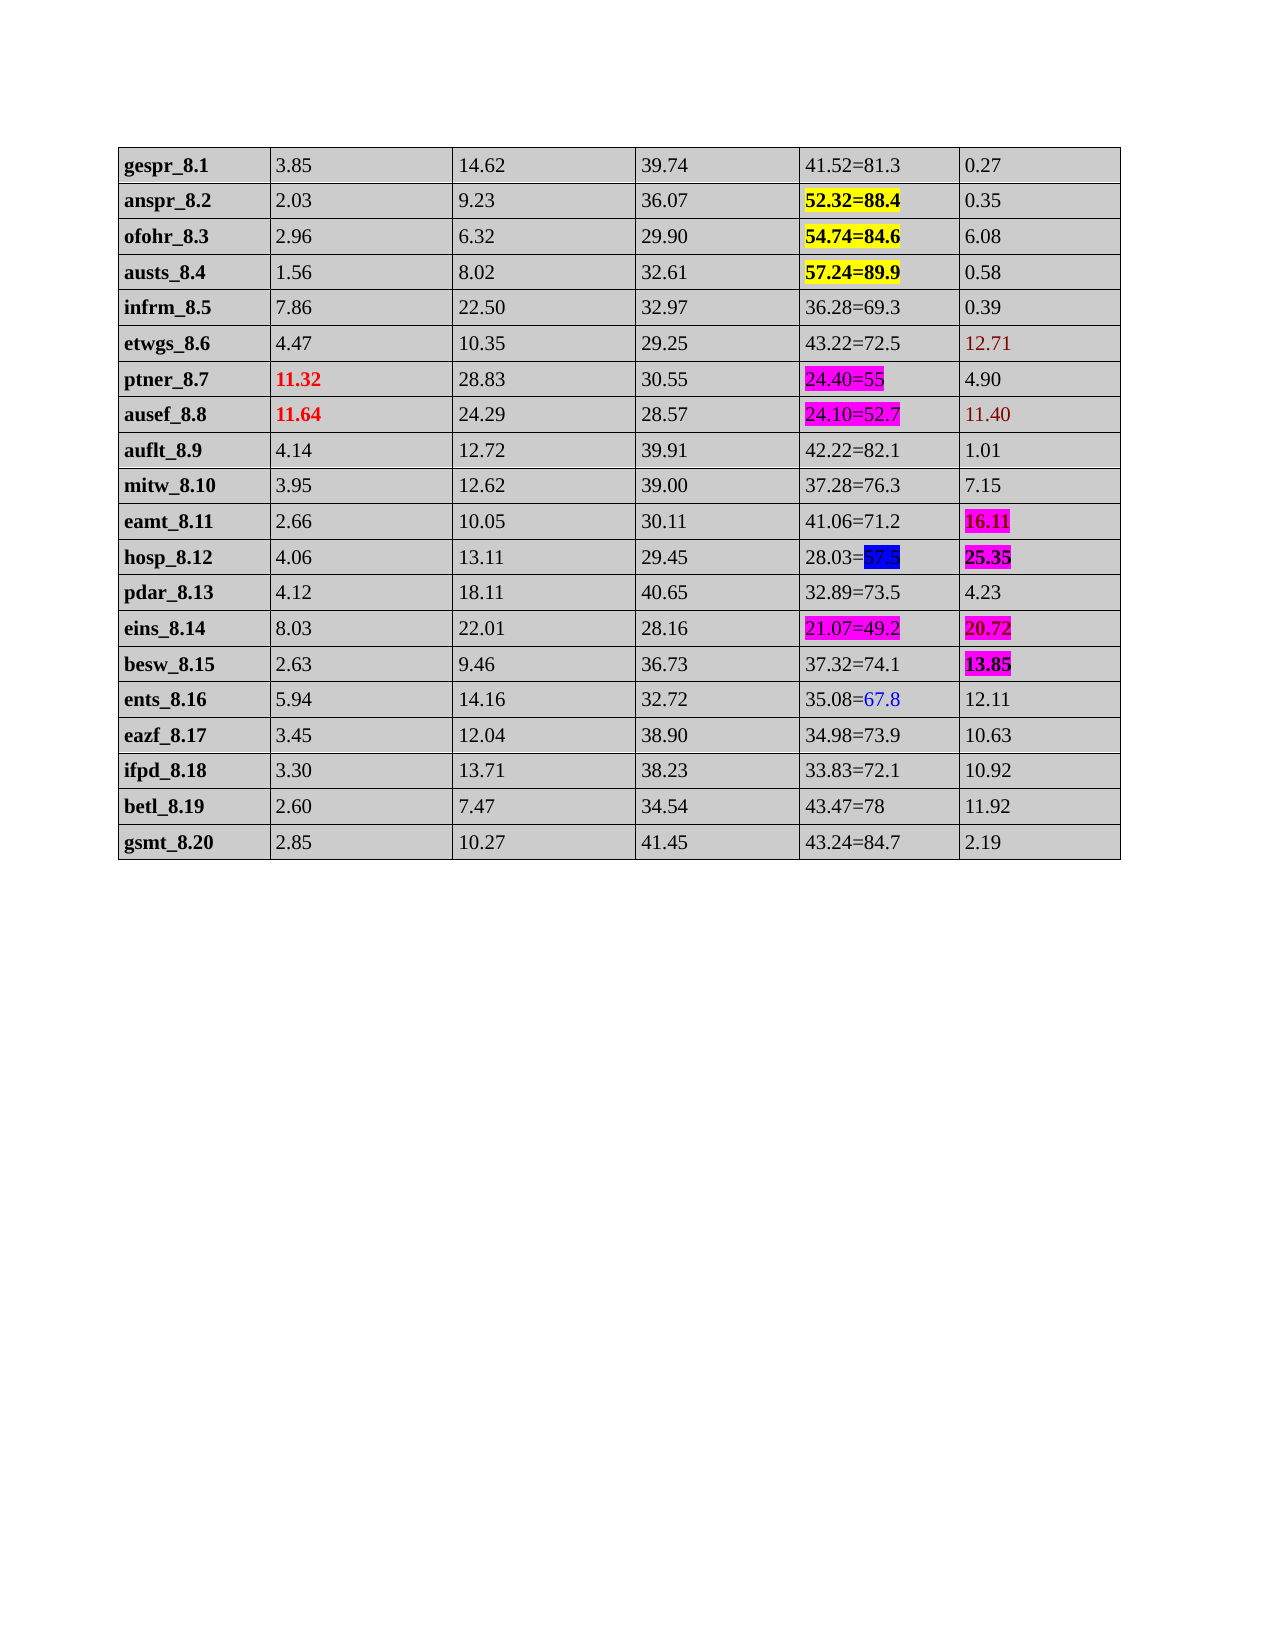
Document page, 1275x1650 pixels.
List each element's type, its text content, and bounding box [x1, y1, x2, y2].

table_cell 2.63 [271, 647, 452, 681]
table_cell 12.71 [960, 326, 1120, 361]
table_cell 2.66 [271, 504, 452, 539]
table_cell auflt_8.9 [119, 433, 270, 467]
table_cell 34.98=73.9 [800, 718, 959, 752]
table_header 41.52=81.3 [800, 148, 959, 182]
table_cell 0.58 [960, 255, 1120, 289]
table_cell ausef_8.8 [119, 397, 270, 432]
table_cell 11.92 [960, 789, 1120, 824]
table_cell 11.40 [960, 397, 1120, 432]
table_cell 13.71 [453, 754, 635, 788]
table_cell 2.03 [271, 184, 452, 218]
table_cell 0.39 [960, 290, 1120, 325]
table_cell 28.16 [636, 611, 799, 646]
table_cell 2.85 [271, 825, 452, 859]
table_cell 43.24=84.7 [800, 825, 959, 859]
table_cell 12.11 [960, 682, 1120, 717]
table_cell 34.54 [636, 789, 799, 824]
table_cell austs_8.4 [119, 255, 270, 289]
table_cell 21.07=49.2 [800, 611, 959, 646]
table_cell 10.35 [453, 326, 635, 361]
table_cell 7.47 [453, 789, 635, 824]
table_cell 6.32 [453, 219, 635, 254]
table_cell 37.32=74.1 [800, 647, 959, 681]
table_cell 12.62 [453, 469, 635, 503]
table_cell 9.23 [453, 184, 635, 218]
table_cell 52.32=88.4 [800, 184, 959, 218]
table_cell etwgs_8.6 [119, 326, 270, 361]
table_cell ents_8.16 [119, 682, 270, 717]
table_cell 28.57 [636, 397, 799, 432]
table_cell 2.96 [271, 219, 452, 254]
table_cell 41.45 [636, 825, 799, 859]
table_cell hosp_8.12 [119, 540, 270, 574]
table_cell besw_8.15 [119, 647, 270, 681]
table_cell 41.06=71.2 [800, 504, 959, 539]
table_cell 1.56 [271, 255, 452, 289]
table_header gespr_8.1 [119, 148, 270, 182]
table_cell 42.22=82.1 [800, 433, 959, 467]
table_cell 4.06 [271, 540, 452, 574]
table_cell 29.45 [636, 540, 799, 574]
table_cell 3.95 [271, 469, 452, 503]
table_cell 2.60 [271, 789, 452, 824]
table_cell ofohr_8.3 [119, 219, 270, 254]
table_cell 16.11 [960, 504, 1120, 539]
table_cell 8.02 [453, 255, 635, 289]
table_cell 36.07 [636, 184, 799, 218]
table_cell 0.35 [960, 184, 1120, 218]
table_cell 13.85 [960, 647, 1120, 681]
table_cell 3.30 [271, 754, 452, 788]
table_cell 5.94 [271, 682, 452, 717]
table_cell 22.50 [453, 290, 635, 325]
table_cell 24.29 [453, 397, 635, 432]
table_cell 30.11 [636, 504, 799, 539]
table_cell 57.24=89.9 [800, 255, 959, 289]
table_cell 38.23 [636, 754, 799, 788]
table_cell 37.28=76.3 [800, 469, 959, 503]
table_cell 24.40=55 [800, 362, 959, 396]
table_header 0.27 [960, 148, 1120, 182]
table_cell 28.83 [453, 362, 635, 396]
table_cell 12.04 [453, 718, 635, 752]
table_cell 39.00 [636, 469, 799, 503]
table_header 39.74 [636, 148, 799, 182]
table_cell 13.11 [453, 540, 635, 574]
table_cell 4.47 [271, 326, 452, 361]
table_cell 54.74=84.6 [800, 219, 959, 254]
table_cell 11.32 [271, 362, 452, 396]
table_cell 12.72 [453, 433, 635, 467]
table_cell 24.10=52.7 [800, 397, 959, 432]
table_cell 38.90 [636, 718, 799, 752]
table_cell 28.03=57.5 [800, 540, 959, 574]
table_cell 40.65 [636, 575, 799, 610]
table_cell 32.61 [636, 255, 799, 289]
table_cell 6.08 [960, 219, 1120, 254]
table_cell ptner_8.7 [119, 362, 270, 396]
table_cell 4.12 [271, 575, 452, 610]
table_cell 4.90 [960, 362, 1120, 396]
table_cell 18.11 [453, 575, 635, 610]
table_cell 10.27 [453, 825, 635, 859]
table_cell betl_8.19 [119, 789, 270, 824]
table_cell 7.15 [960, 469, 1120, 503]
table_cell 36.28=69.3 [800, 290, 959, 325]
table_cell 33.83=72.1 [800, 754, 959, 788]
table_cell 25.35 [960, 540, 1120, 574]
table_cell 22.01 [453, 611, 635, 646]
table_cell 30.55 [636, 362, 799, 396]
table_cell 7.86 [271, 290, 452, 325]
table_cell 10.92 [960, 754, 1120, 788]
table_cell 14.16 [453, 682, 635, 717]
table_cell 43.47=78 [800, 789, 959, 824]
table_cell 39.91 [636, 433, 799, 467]
table_cell eamt_8.11 [119, 504, 270, 539]
table_cell 10.63 [960, 718, 1120, 752]
table_cell 11.64 [271, 397, 452, 432]
table_cell 35.08=67.8 [800, 682, 959, 717]
table_cell 32.72 [636, 682, 799, 717]
table_cell 29.90 [636, 219, 799, 254]
table_cell 29.25 [636, 326, 799, 361]
table_cell anspr_8.2 [119, 184, 270, 218]
table_cell 43.22=72.5 [800, 326, 959, 361]
table_cell 10.05 [453, 504, 635, 539]
table_cell 32.89=73.5 [800, 575, 959, 610]
table_cell 32.97 [636, 290, 799, 325]
table_cell eins_8.14 [119, 611, 270, 646]
table_cell 9.46 [453, 647, 635, 681]
table_cell 20.72 [960, 611, 1120, 646]
table_cell 8.03 [271, 611, 452, 646]
table_cell infrm_8.5 [119, 290, 270, 325]
table_cell 4.23 [960, 575, 1120, 610]
table_cell pdar_8.13 [119, 575, 270, 610]
table_cell eazf_8.17 [119, 718, 270, 752]
table_cell 3.45 [271, 718, 452, 752]
table_cell mitw_8.10 [119, 469, 270, 503]
table_cell 1.01 [960, 433, 1120, 467]
table_cell gsmt_8.20 [119, 825, 270, 859]
table_cell ifpd_8.18 [119, 754, 270, 788]
table_cell 4.14 [271, 433, 452, 467]
table_cell 2.19 [960, 825, 1120, 859]
table_header 14.62 [453, 148, 635, 182]
table_cell 36.73 [636, 647, 799, 681]
table_header 3.85 [271, 148, 452, 182]
